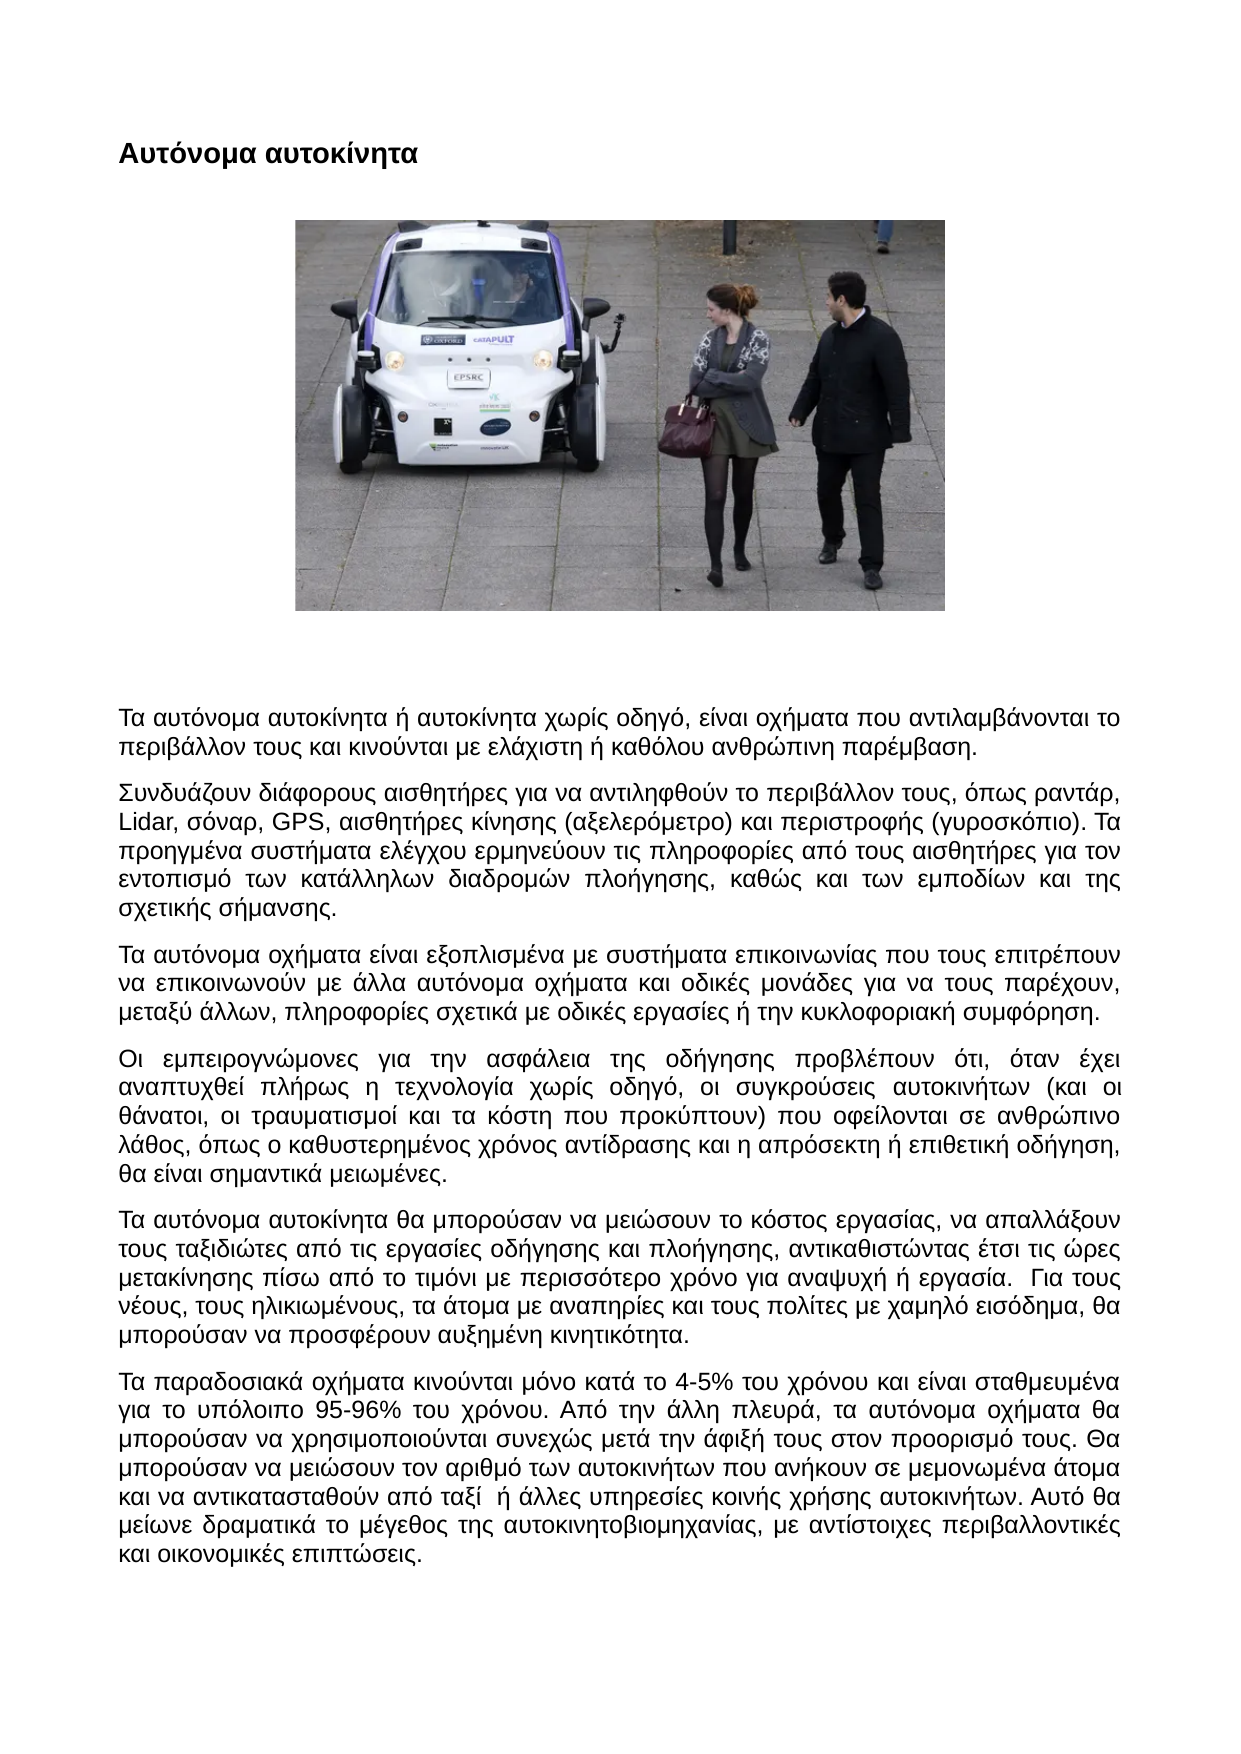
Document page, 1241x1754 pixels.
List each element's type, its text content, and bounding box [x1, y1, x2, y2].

text Οι εμπειρογνώμονες για την ασφάλεια της οδήγησης προβλέπουν ότι, όταν έχει αναπτυχθεί πλήρως η τεχνολογία χωρίς οδηγό, οι συγκρούσεις αυτοκινήτων (και οι θάνατοι, οι τραυματισμοί και τα κόστη που προκύπτουν) που οφείλονται σε ανθρώπινο λάθος, όπως ο καθυστερημένος χρόνος αντίδρασης και η απρόσεκτη ή επιθετική οδήγηση, θα είναι σημαντικά μειωμένες. [118, 1043, 1122, 1187]
text Τα αυτόνομα οχήματα είναι εξοπλισμένα με συστήματα επικοινωνίας που τους επιτρέπουν να επικοινωνούν με άλλα αυτόνομα οχήματα και οδικές μονάδες για να τους παρέχουν, μεταξύ άλλων, πληροφορίες σχετικά με οδικές εργασίες ή την κυκλοφοριακή συμφόρηση. [118, 939, 1122, 1026]
text Τα αυτόνομα αυτοκίνητα θα μπορούσαν να μειώσουν το κόστος εργασίας, να απαλλάξουν τους ταξιδιώτες από τις εργασίες οδήγησης και πλοήγησης, αντικαθιστώντας έτσι τις ώρες μετακίνησης πίσω από το τιμόνι με περισσότερο χρόνο για αναψυχή ή εργασία. Για τους νέους, τους ηλικιωμένους, τα άτομα με αναπηρίες και τους πολίτες με χαμηλό εισόδημα, θα μπορούσαν να προσφέρουν αυξημένη κινητικότητα. [118, 1205, 1122, 1349]
picture [295, 220, 945, 611]
text Συνδυάζουν διάφορους αισθητήρες για να αντιληφθούν το περιβάλλον τους, όπως ραντάρ, Lidar, σόναρ, GPS, αισθητήρες κίνησης (αξελερόμετρο) και περιστροφής (γυροσκόπιο). Τα προηγμένα συστήματα ελέγχου ερμηνεύουν τις πληροφορίες από τους αισθητήρες για τον εντοπισμό των κατάλληλων διαδρομών πλοήγησης, καθώς και των εμποδίων και της σχετικής σήμανσης. [118, 778, 1122, 922]
text Τα αυτόνομα αυτοκίνητα ή αυτοκίνητα χωρίς οδηγό, είναι οχήματα που αντιλαμβάνονται το περιβάλλον τους και κινούνται με ελάχιστη ή καθόλου ανθρώπινη παρέμβαση. [118, 703, 1122, 760]
text Τα παραδοσιακά οχήματα κινούνται μόνο κατά το 4-5% του χρόνου και είναι σταθμευμένα για το υπόλοιπο 95-96% του χρόνου. Από την άλλη πλευρά, τα αυτόνομα οχήματα θα μπορούσαν να χρησιμοποιούνται συνεχώς μετά την άφιξή τους στον προορισμό τους. Θα μπορούσαν να μειώσουν τον αριθμό των αυτοκινήτων που ανήκουν σε μεμονωμένα άτομα και να αντικατασταθούν από ταξί ή άλλες υπηρεσίες κοινής χρήσης αυτοκινήτων. Αυτό θα μείωνε δραματικά το μέγεθος της αυτοκινητοβιομηχανίας, με αντίστοιχες περιβαλλοντικές και οικονομικές επιπτώσεις. [118, 1366, 1122, 1568]
text Αυτόνομα αυτοκίνητα [118, 136, 1122, 169]
